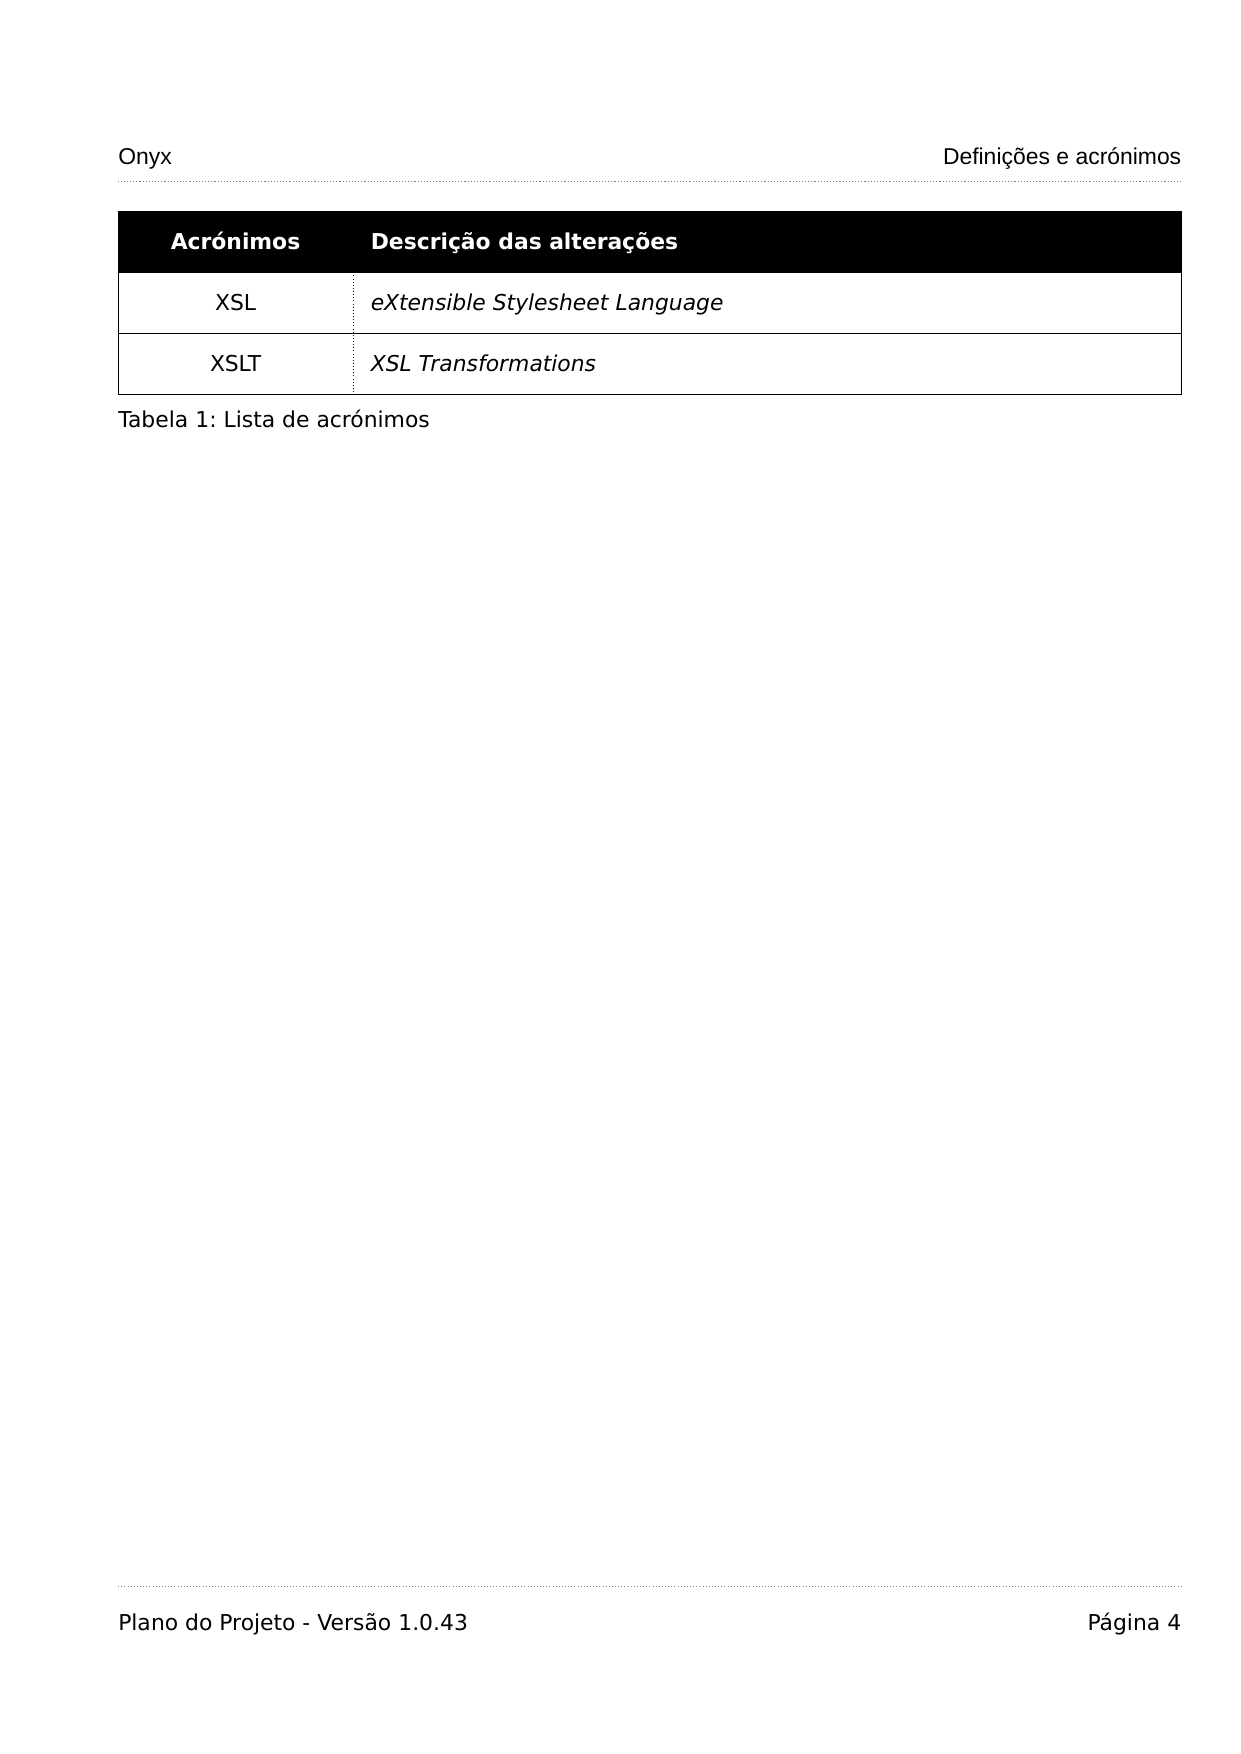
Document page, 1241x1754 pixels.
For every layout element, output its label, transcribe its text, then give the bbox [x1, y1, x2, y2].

table_header Descrição das alterações [354, 212, 1181, 272]
table_cell XSL Transformations [353, 334, 1181, 394]
table_cell eXtensible Stylesheet Language [353, 273, 1181, 333]
table_header Acrónimos [119, 212, 353, 272]
text Tabela 1: Lista de acrónimos [118, 407, 1181, 432]
table_cell XSL [119, 273, 353, 333]
table_cell XSLT [119, 334, 353, 394]
